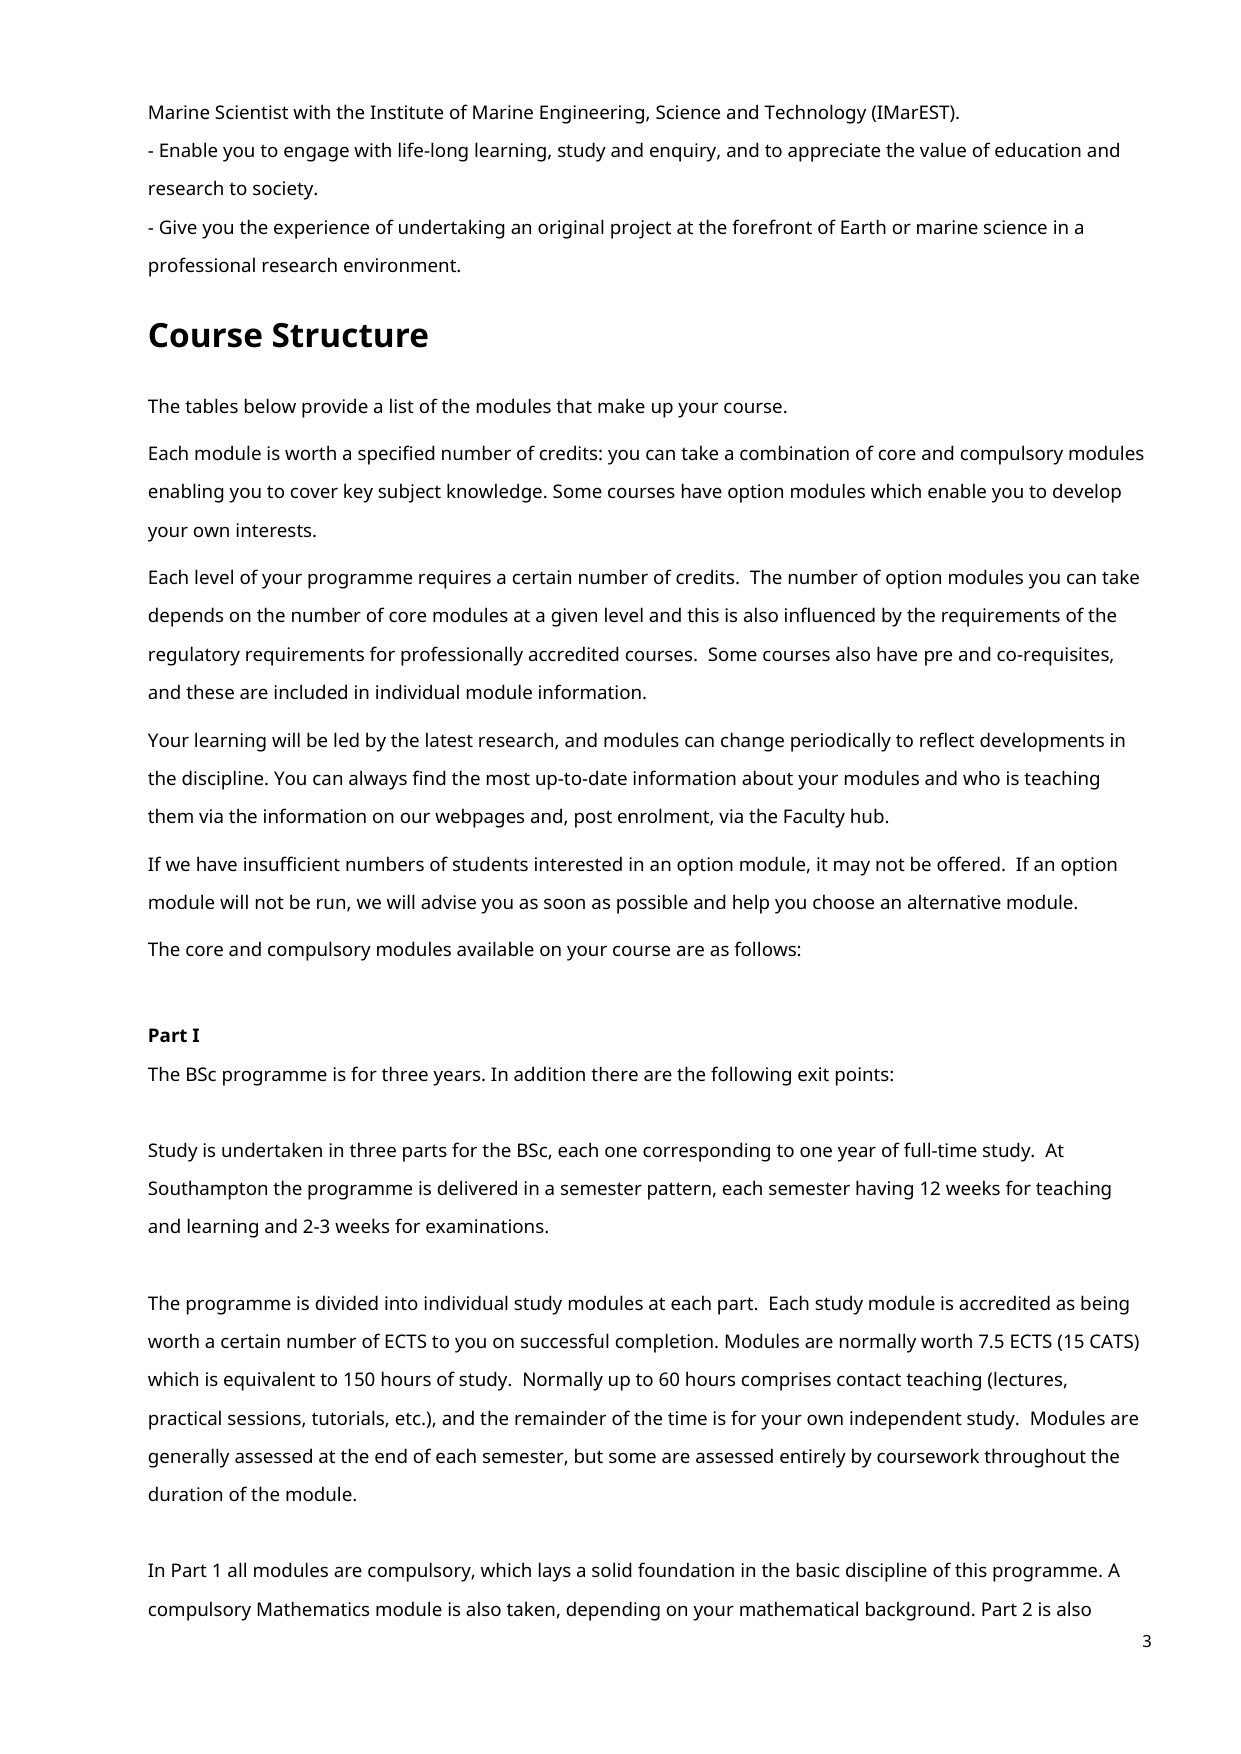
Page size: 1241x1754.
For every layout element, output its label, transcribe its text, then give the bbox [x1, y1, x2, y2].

text Your learning will be led by the latest research, and modules can change periodically to reflect developments in the discipline. You can always find the most up-to-date information about your modules and who is teaching them via the information on our webpages and, post enrolment, via the Faculty hub. [148, 727, 1152, 829]
text Each level of your programme requires a certain number of credits. The number of option modules you can take depends on the number of core modules at a given level and this is also influenced by the requirements of the regulatory requirements for professionally accredited courses. Some courses also have pre and co-requisites, and these are included in individual module information. [148, 564, 1152, 705]
text The core and compulsory modules available on your course are as follows: [148, 937, 1152, 962]
table_header Part I The BSc programme is for three years. In addition there are the following exit points: Study is undertaken in three parts for the BSc, each one corresponding to one year of full-time study. At Southampton the programme is delivered in a semester pattern, each semester having 12 weeks for teaching and learning and 2-3 weeks for examinations. The programme is divided into individual study modules at each part. Each study module is accredited as being worth a certain number of ECTS to you on successful completion. Modules are normally worth 7.5 ECTS (15 CATS) which is equivalent to 150 hours of study. Normally up to 60 hours comprises contact teaching (lectures, practical sessions, tutorials, etc.), and the remainder of the time is for your own independent study. Modules are generally assessed at the end of each semester, but some are assessed entirely by coursework throughout the duration of the module. In Part 1 all modules are compulsory, which lays a solid foundation in the basic discipline of this programme. A compulsory Mathematics module is also taken, depending on your mathematical background. Part 2 is also [136, 984, 1152, 1622]
text The tables below provide a list of the modules that make up your course. [148, 393, 1152, 418]
text Each module is worth a specified number of credits: you can take a combination of core and compulsory modules enabling you to cover key subject knowledge. Some courses have option modules which enable you to develop your own interests. [148, 441, 1152, 542]
text Marine Scientist with the Institute of Marine Engineering, Science and Technology (IMarEST). - Enable you to engage with life-long learning, study and enquiry, and to appreciate the value of education and research to society. - Give you the experience of undertaking an original project at the forefront of Earth or marine science in a professional research environment. [148, 99, 1152, 278]
text If we have insufficient numbers of students interested in an option module, it may not be offered. If an option module will not be run, we will advise you as soon as possible and help you choose an alternative module. [148, 851, 1152, 915]
subtitle Course Structure [148, 312, 1152, 358]
